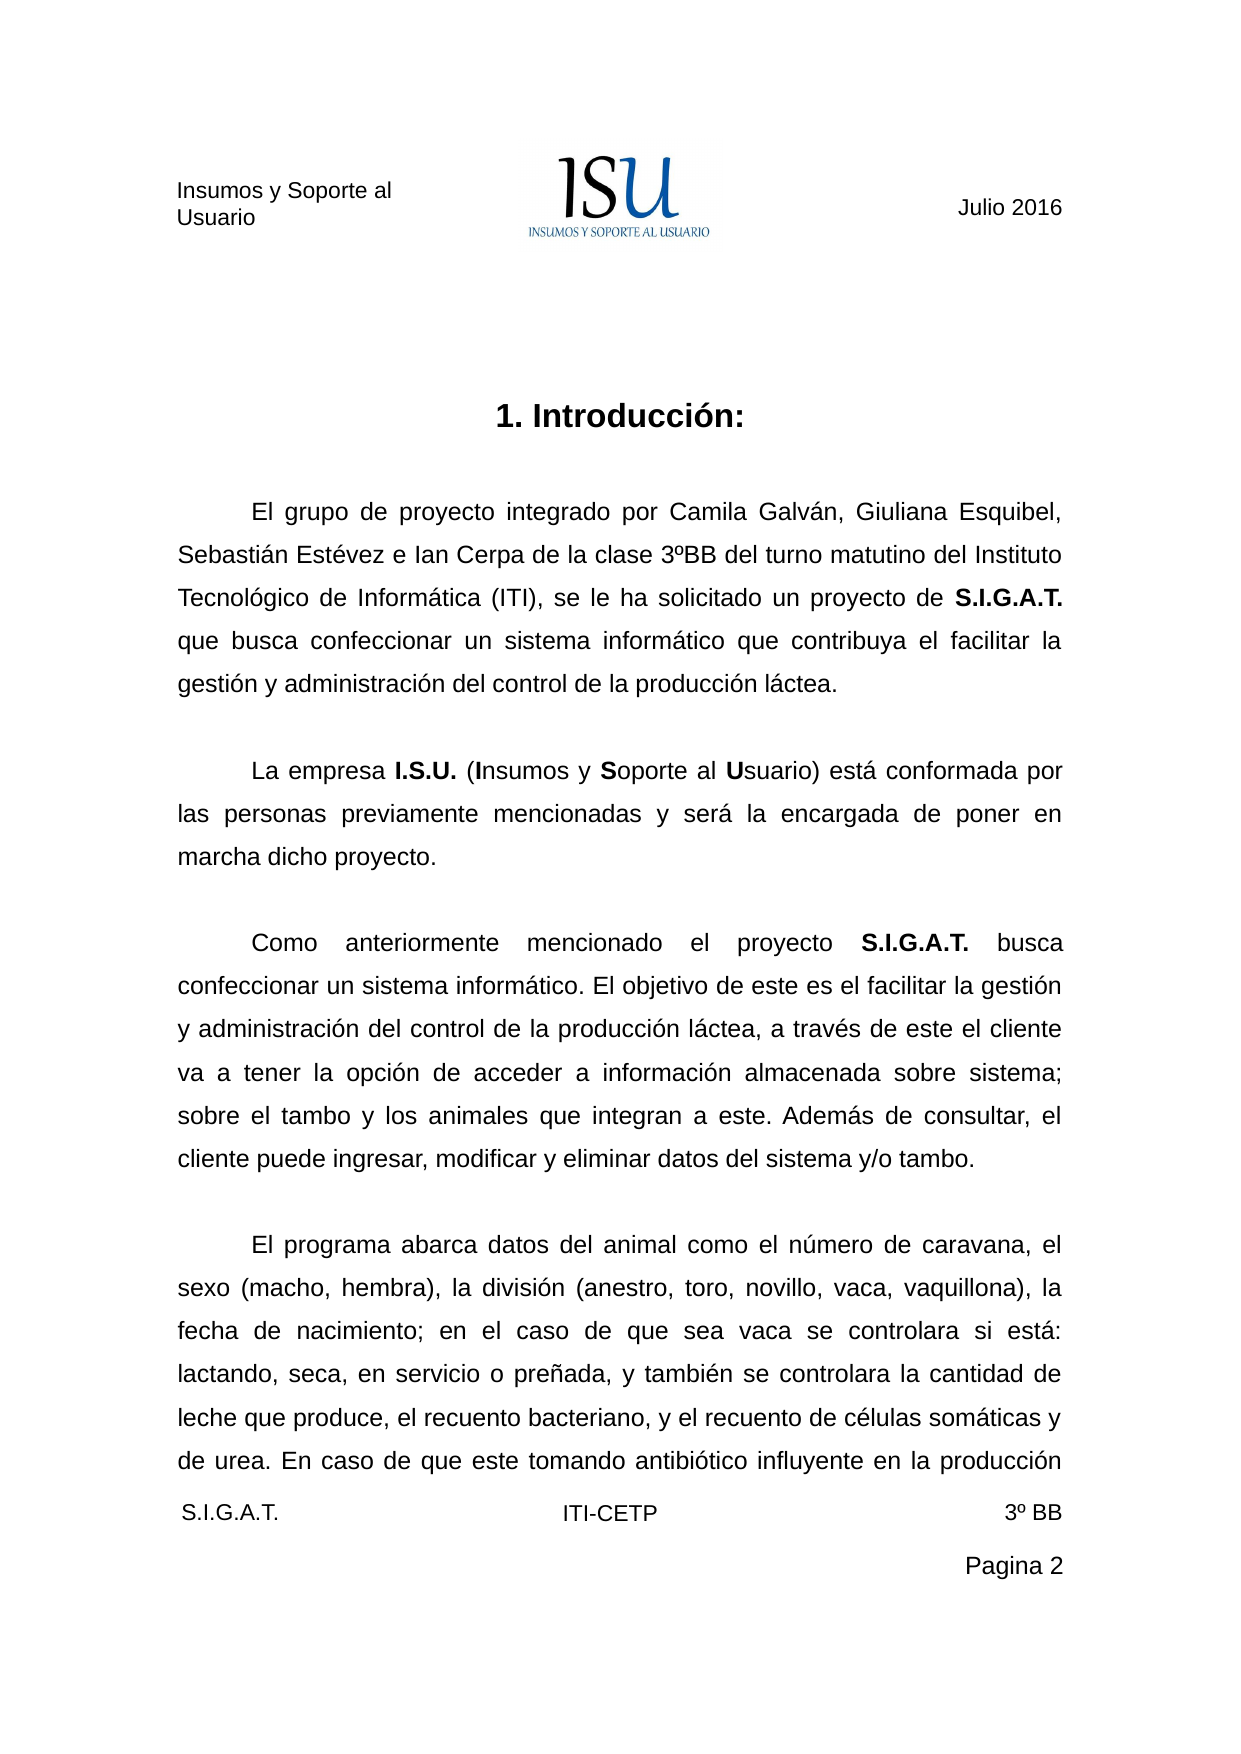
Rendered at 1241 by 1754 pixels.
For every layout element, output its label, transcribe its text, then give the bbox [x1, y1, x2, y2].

text El programa abarca datos del animal como el número de caravana, el sexo (macho, hembra), la división (anestro, toro, novillo, vaca, vaquillona), la fecha de nacimiento; en el caso de que sea vaca se controlara si está: lactando, seca, en servicio o preñada, y también se controlara la cantidad de leche que produce, el recuento bacteriano, y el recuento de células somáticas y de urea. En caso de que este tomando antibiótico influyente en la producción [177, 1230, 1063, 1474]
text Como anteriormente mencionado el proyecto S.I.G.A.T. busca confeccionar un sistema informático. El objetivo de este es el facilitar la gestión y administración del control de la producción láctea, a través de este el cliente va a tener la opción de acceder a información almacenada sobre sistema; sobre el tambo y los animales que integran a este. Además de consultar, el cliente puede ingresar, modificar y eliminar datos del sistema y/o tambo. [177, 928, 1063, 1172]
text El grupo de proyecto integrado por Camila Galván, Giuliana Esquibel, Sebastián Estévez e Ian Cerpa de la clase 3ºBB del turno matutino del Instituto Tecnológico de Informática (ITI), se le ha solicitado un proyecto de S.I.G.A.T. que busca confeccionar un sistema informático que contribuya el facilitar la gestión y administración del control de la producción láctea. [177, 497, 1063, 698]
text 1. Introducción: [177, 396, 1063, 434]
text La empresa I.S.U. (Insumos y Soporte al Usuario) está conformada por las personas previamente mencionadas y será la encargada de poner en marcha dicho proyecto. [177, 756, 1063, 871]
